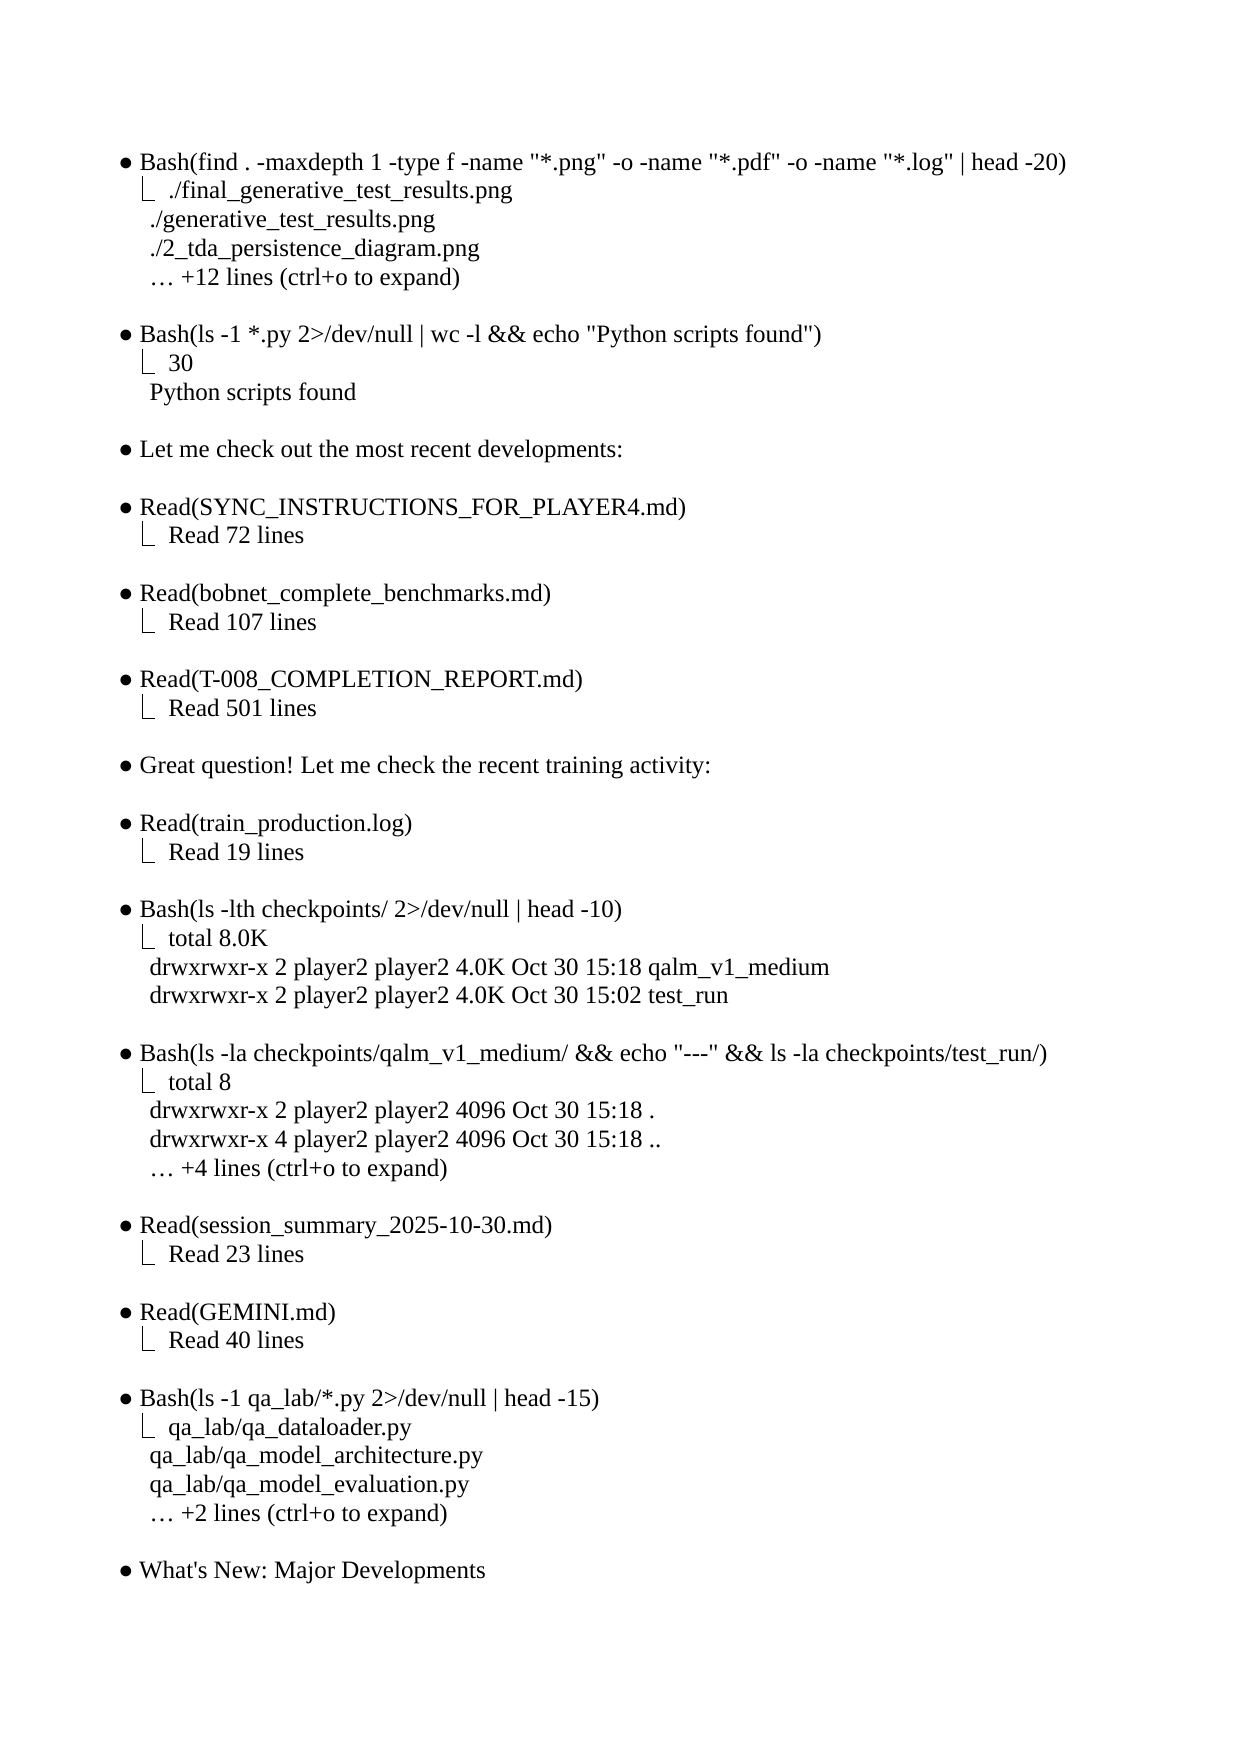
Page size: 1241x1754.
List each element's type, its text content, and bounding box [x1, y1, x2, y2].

text ● Bash(find . -maxdepth 1 -type f -name "*.png" -o -name "*.pdf" -o -name "*.log" | head -20) [118, 147, 1122, 176]
text ⎿ Read 23 lines [118, 1239, 1122, 1268]
text ./generative_test_results.png [118, 204, 1122, 233]
text drwxrwxr-x 2 player2 player2 4.0K Oct 30 15:02 test_run [118, 981, 1122, 1009]
text ● Read(GEMINI.md) [118, 1297, 1122, 1326]
text ⎿ qa_lab/qa_dataloader.py [118, 1412, 1122, 1441]
text ● Read(T-008_COMPLETION_REPORT.md) [118, 664, 1122, 693]
text ● Read(bobnet_complete_benchmarks.md) [118, 578, 1122, 607]
text ● What's New: Major Developments [118, 1556, 1122, 1584]
text ● Let me check out the most recent developments: [118, 434, 1122, 463]
text … +4 lines (ctrl+o to expand) [118, 1153, 1122, 1182]
text qa_lab/qa_model_architecture.py [118, 1441, 1122, 1469]
text ⎿ Read 19 lines [118, 837, 1122, 866]
text ● Great question! Let me check the recent training activity: [118, 751, 1122, 779]
text ⎿ Read 501 lines [118, 693, 1122, 722]
text drwxrwxr-x 2 player2 player2 4.0K Oct 30 15:18 qalm_v1_medium [118, 952, 1122, 981]
text ⎿ 30 [118, 348, 1122, 377]
text ⎿ total 8.0K [118, 923, 1122, 952]
text ● Read(SYNC_INSTRUCTIONS_FOR_PLAYER4.md) [118, 492, 1122, 521]
text … +2 lines (ctrl+o to expand) [118, 1498, 1122, 1527]
text ./2_tda_persistence_diagram.png [118, 233, 1122, 262]
text ● Bash(ls -1 qa_lab/*.py 2>/dev/null | head -15) [118, 1383, 1122, 1412]
text ⎿ ./final_generative_test_results.png [118, 176, 1122, 204]
text ● Read(train_production.log) [118, 808, 1122, 837]
text ⎿ Read 40 lines [118, 1326, 1122, 1354]
text … +12 lines (ctrl+o to expand) [118, 262, 1122, 291]
text ● Bash(ls -lth checkpoints/ 2>/dev/null | head -10) [118, 894, 1122, 923]
text drwxrwxr-x 4 player2 player2 4096 Oct 30 15:18 .. [118, 1124, 1122, 1153]
text qa_lab/qa_model_evaluation.py [118, 1469, 1122, 1498]
text Python scripts found [118, 377, 1122, 406]
text ● Bash(ls -1 *.py 2>/dev/null | wc -l && echo "Python scripts found") [118, 319, 1122, 348]
text drwxrwxr-x 2 player2 player2 4096 Oct 30 15:18 . [118, 1096, 1122, 1124]
text ⎿ Read 72 lines [118, 521, 1122, 549]
text ● Bash(ls -la checkpoints/qalm_v1_medium/ && echo "---" && ls -la checkpoints/test_run/) [118, 1038, 1122, 1067]
text ⎿ Read 107 lines [118, 607, 1122, 636]
text ● Read(session_summary_2025-10-30.md) [118, 1211, 1122, 1239]
text ⎿ total 8 [118, 1067, 1122, 1096]
